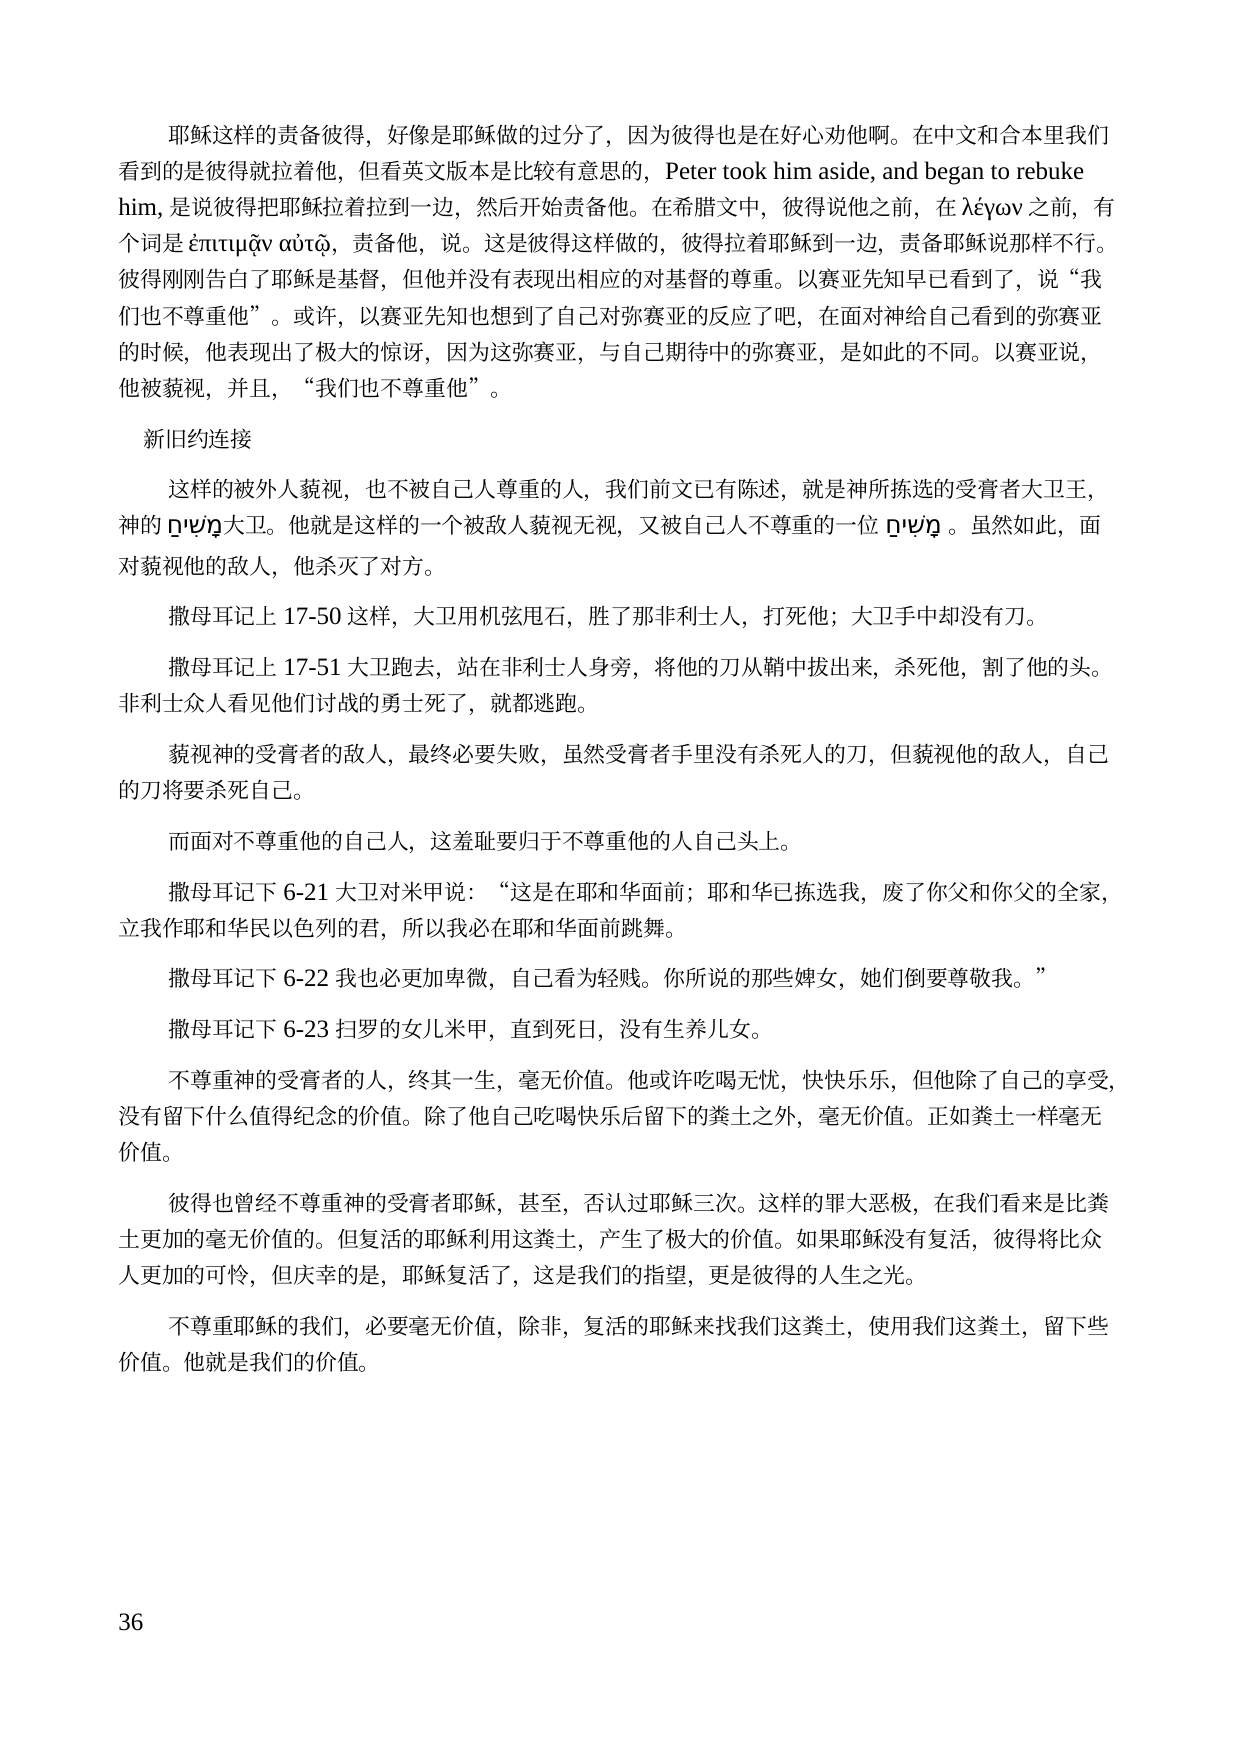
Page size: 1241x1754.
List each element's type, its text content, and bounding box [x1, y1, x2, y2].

text 而面对不尊重他的自己人，这羞耻要归于不尊重他的人自己头上。 [118, 824, 1122, 856]
text 撒母耳记上 17-50 这样，大卫用机弦甩石，胜了那非利士人，打死他；大卫手中却没有刀。 [118, 599, 1122, 631]
text 撒母耳记下 6-23 扫罗的女儿米甲，直到死日，没有生养儿女。 [118, 1012, 1122, 1044]
text 藐视神的受膏者的敌人，最终必要失败，虽然受膏者手里没有杀死人的刀，但藐视他的敌人，自己的刀将要杀死自己。 [118, 737, 1122, 805]
text 新旧约连接 [118, 422, 1122, 453]
text 不尊重神的受膏者的人，终其一生，毫无价值。他或许吃喝无忧，快快乐乐，但他除了自己的享受，没有留下什么值得纪念的价值。除了他自己吃喝快乐后留下的粪土之外，毫无价值。正如粪土一样毫无价值。 [118, 1063, 1122, 1167]
text 撒母耳记下 6-22 我也必更加卑微，自己看为轻贱。你所说的那些婢女，她们倒要尊敬我。” [118, 962, 1122, 993]
text 撒母耳记下 6-21 大卫对米甲说：“这是在耶和华面前；耶和华已拣选我，废了你父和你父的全家，立我作耶和华民以色列的君，所以我必在耶和华面前跳舞。 [118, 875, 1122, 942]
text 不尊重耶稣的我们，必要毫无价值，除非，复活的耶稣来找我们这粪土，使用我们这粪土，留下些价值。他就是我们的价值。 [118, 1309, 1122, 1377]
text 耶稣这样的责备彼得，好像是耶稣做的过分了，因为彼得也是在好心劝他啊。在中文和合本里我们看到的是彼得就拉着他，但看英文版本是比较有意思的，Peter took him aside, and began to rebuke him, 是说彼得把耶稣拉着拉到一边，然后开始责备他。在希腊文中，彼得说他之前，在λέγων之前，有个词是ἐπιτιμᾷν αὐτῷ，责备他，说。这是彼得这样做的，彼得拉着耶稣到一边，责备耶稣说那样不行。彼得刚刚告白了耶稣是基督，但他并没有表现出相应的对基督的尊重。以赛亚先知早已看到了，说“我们也不尊重他”。或许，以赛亚先知也想到了自己对弥赛亚的反应了吧，在面对神给自己看到的弥赛亚的时候，他表现出了极大的惊讶，因为这弥赛亚，与自己期待中的弥赛亚，是如此的不同。以赛亚说，他被藐视，并且，“我们也不尊重他”。 [118, 118, 1122, 403]
text 这样的被外人藐视，也不被自己人尊重的人，我们前文已有陈述，就是神所拣选的受膏者大卫王，神的מָשִׁיחַ大卫。他就是这样的一个被敌人藐视无视，又被自己人不尊重的一位 מָשִׁיחַ 。虽然如此，面对藐视他的敌人，他杀灭了对方。 [118, 473, 1122, 580]
text 撒母耳记上 17-51 大卫跑去，站在非利士人身旁，将他的刀从鞘中拔出来，杀死他，割了他的头。非利士众人看见他们讨战的勇士死了，就都逃跑。 [118, 650, 1122, 718]
text 彼得也曾经不尊重神的受膏者耶稣，甚至，否认过耶稣三次。这样的罪大恶极，在我们看来是比粪土更加的毫无价值的。但复活的耶稣利用这粪土，产生了极大的价值。如果耶稣没有复活，彼得将比众人更加的可怜，但庆幸的是，耶稣复活了，这是我们的指望，更是彼得的人生之光。 [118, 1186, 1122, 1290]
